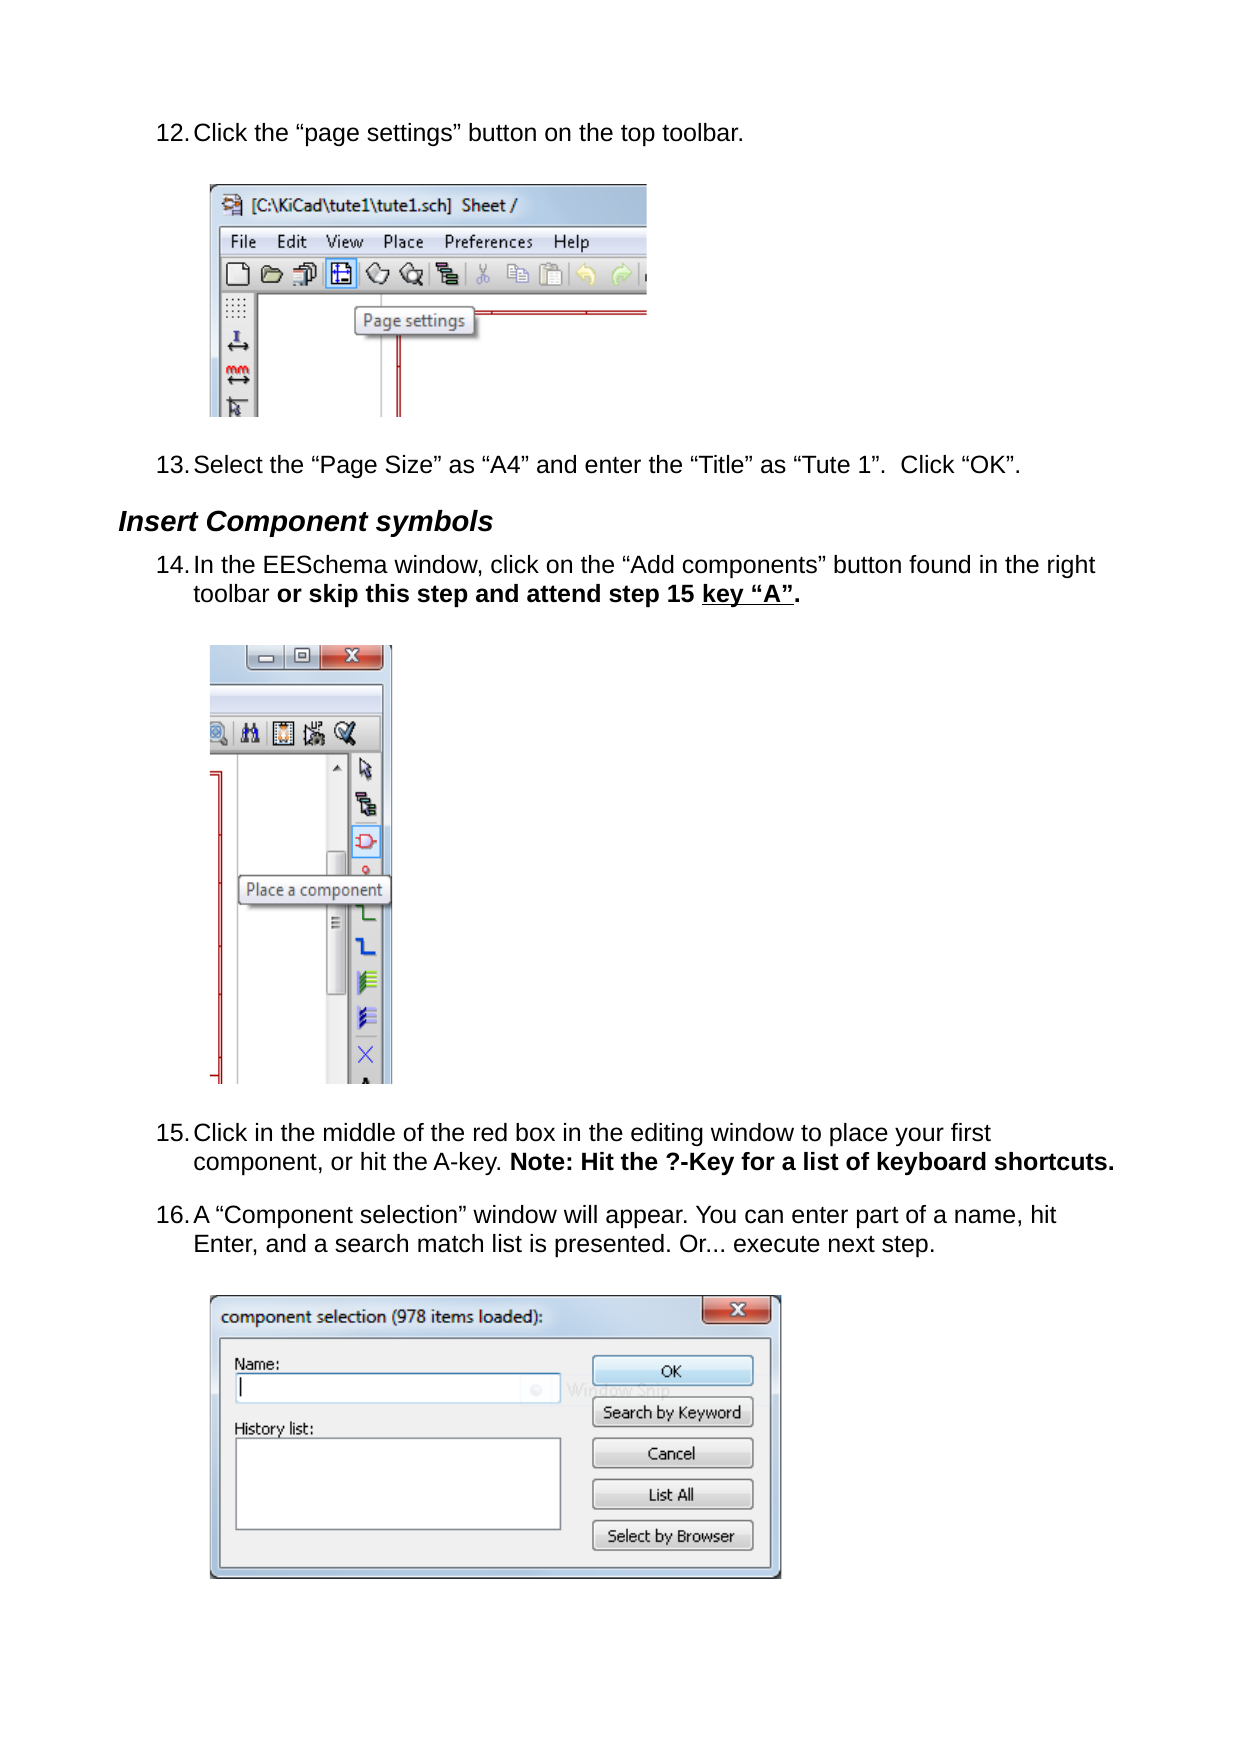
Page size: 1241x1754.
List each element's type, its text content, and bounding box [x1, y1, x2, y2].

subtitle Insert Component symbols [118, 504, 1122, 538]
picture [209, 184, 647, 417]
list A “Component selection” window will appear. You can enter part of a name, hit Enter, and a search match list is presented. Or... execute next step. [156, 1200, 1122, 1588]
list Click the “page settings” button on the top toolbar. [156, 118, 1122, 426]
list In the EESchema window, click on the “Add components” button found in the right toolbar or skip this step and attend step 15 key “A”. [156, 550, 1122, 1093]
list Select the “Page Size” as “A4” and enter the “Title” as “Tute 1”. Click “OK”. [156, 451, 1122, 479]
picture [209, 1295, 782, 1579]
list Click in the middle of the red box in the editing window to place your first component, or hit the A-key. Note: Hit the ?-Key for a list of keyboard shortcuts. [156, 1118, 1122, 1175]
picture [209, 645, 393, 1084]
